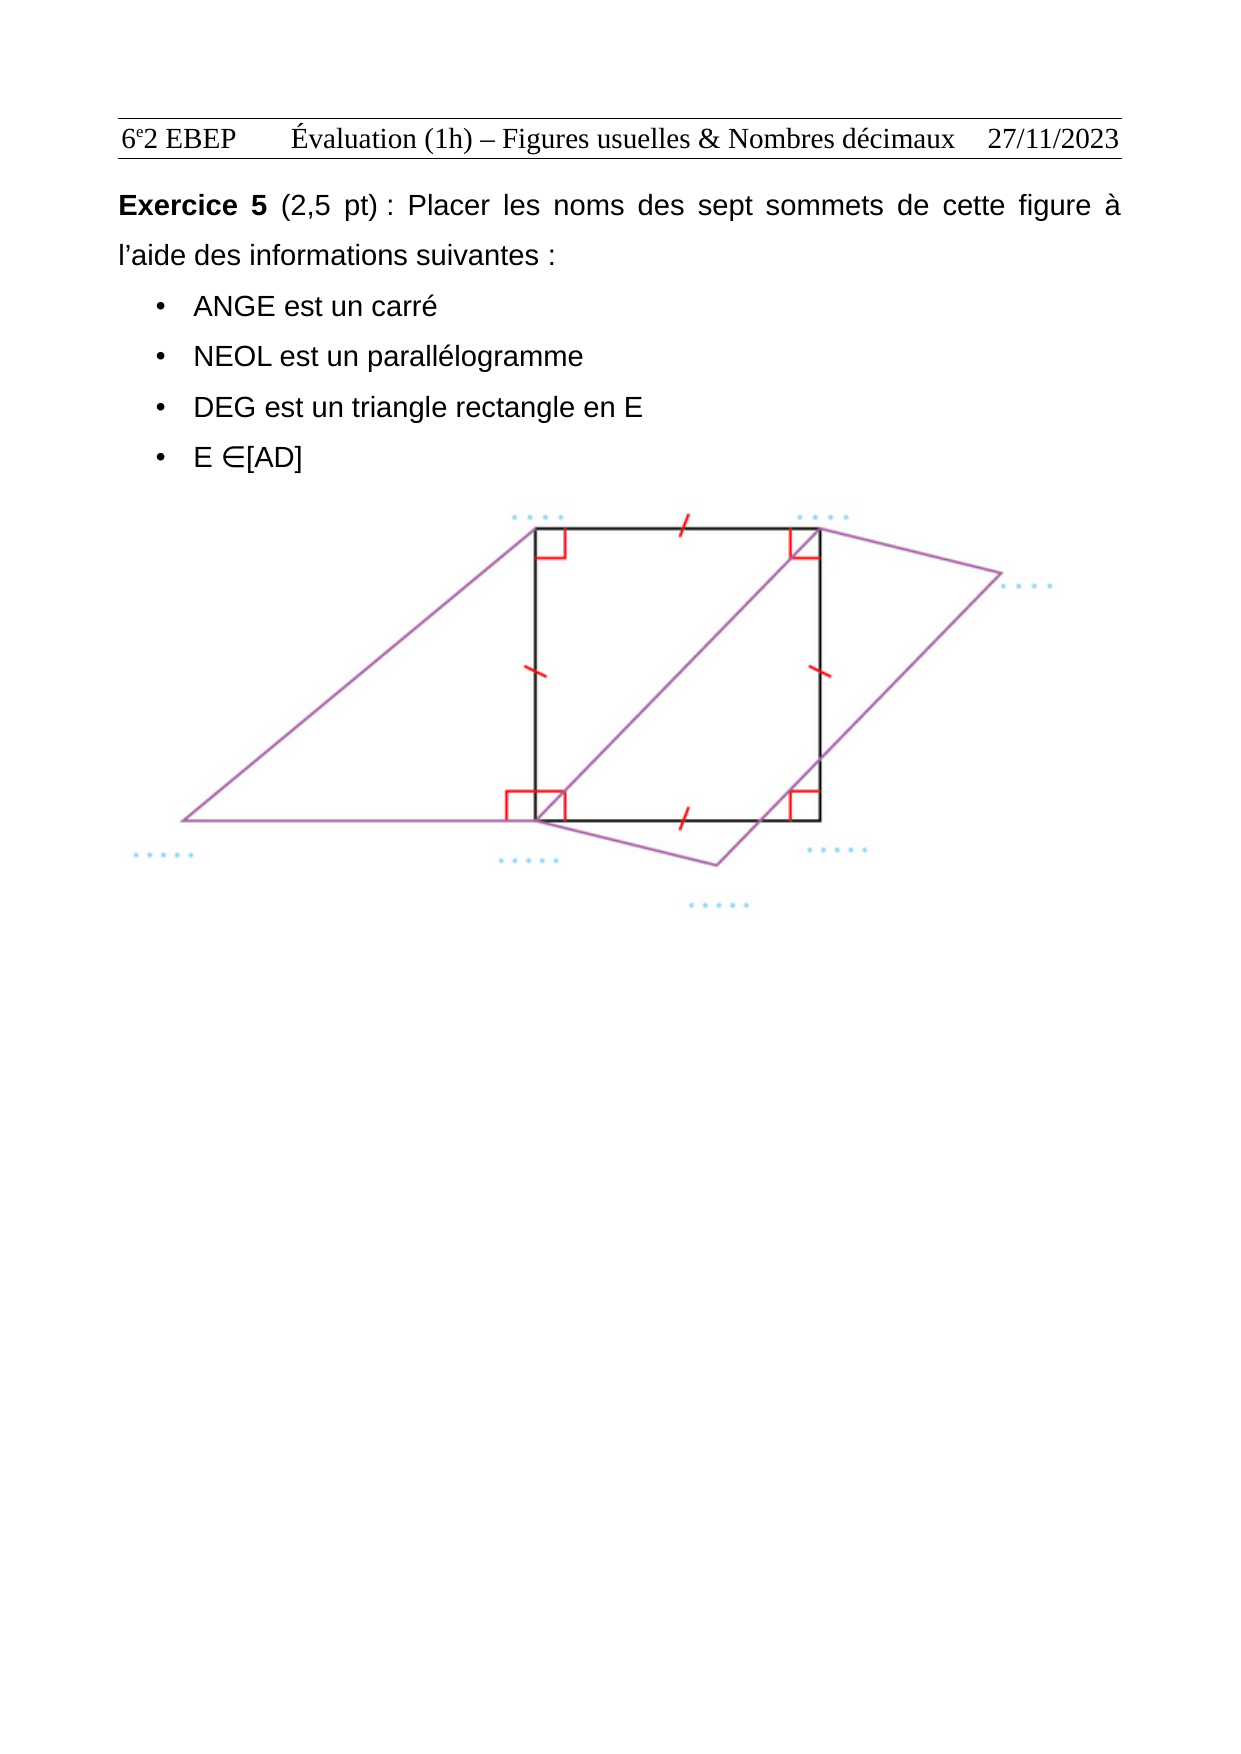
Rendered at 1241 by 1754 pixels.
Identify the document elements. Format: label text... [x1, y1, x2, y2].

picture [118, 491, 1064, 920]
list NEOL est un parallélogramme [156, 339, 1122, 373]
text Exercice 5 (2,5 pt) : Placer les noms des sept sommets de cette figure à l’aide des informations suivantes : [118, 188, 1122, 272]
list ANGE est un carré [156, 288, 1122, 322]
list E ∈[AD] [156, 440, 1122, 474]
list DEG est un triangle rectangle en E [156, 390, 1122, 423]
